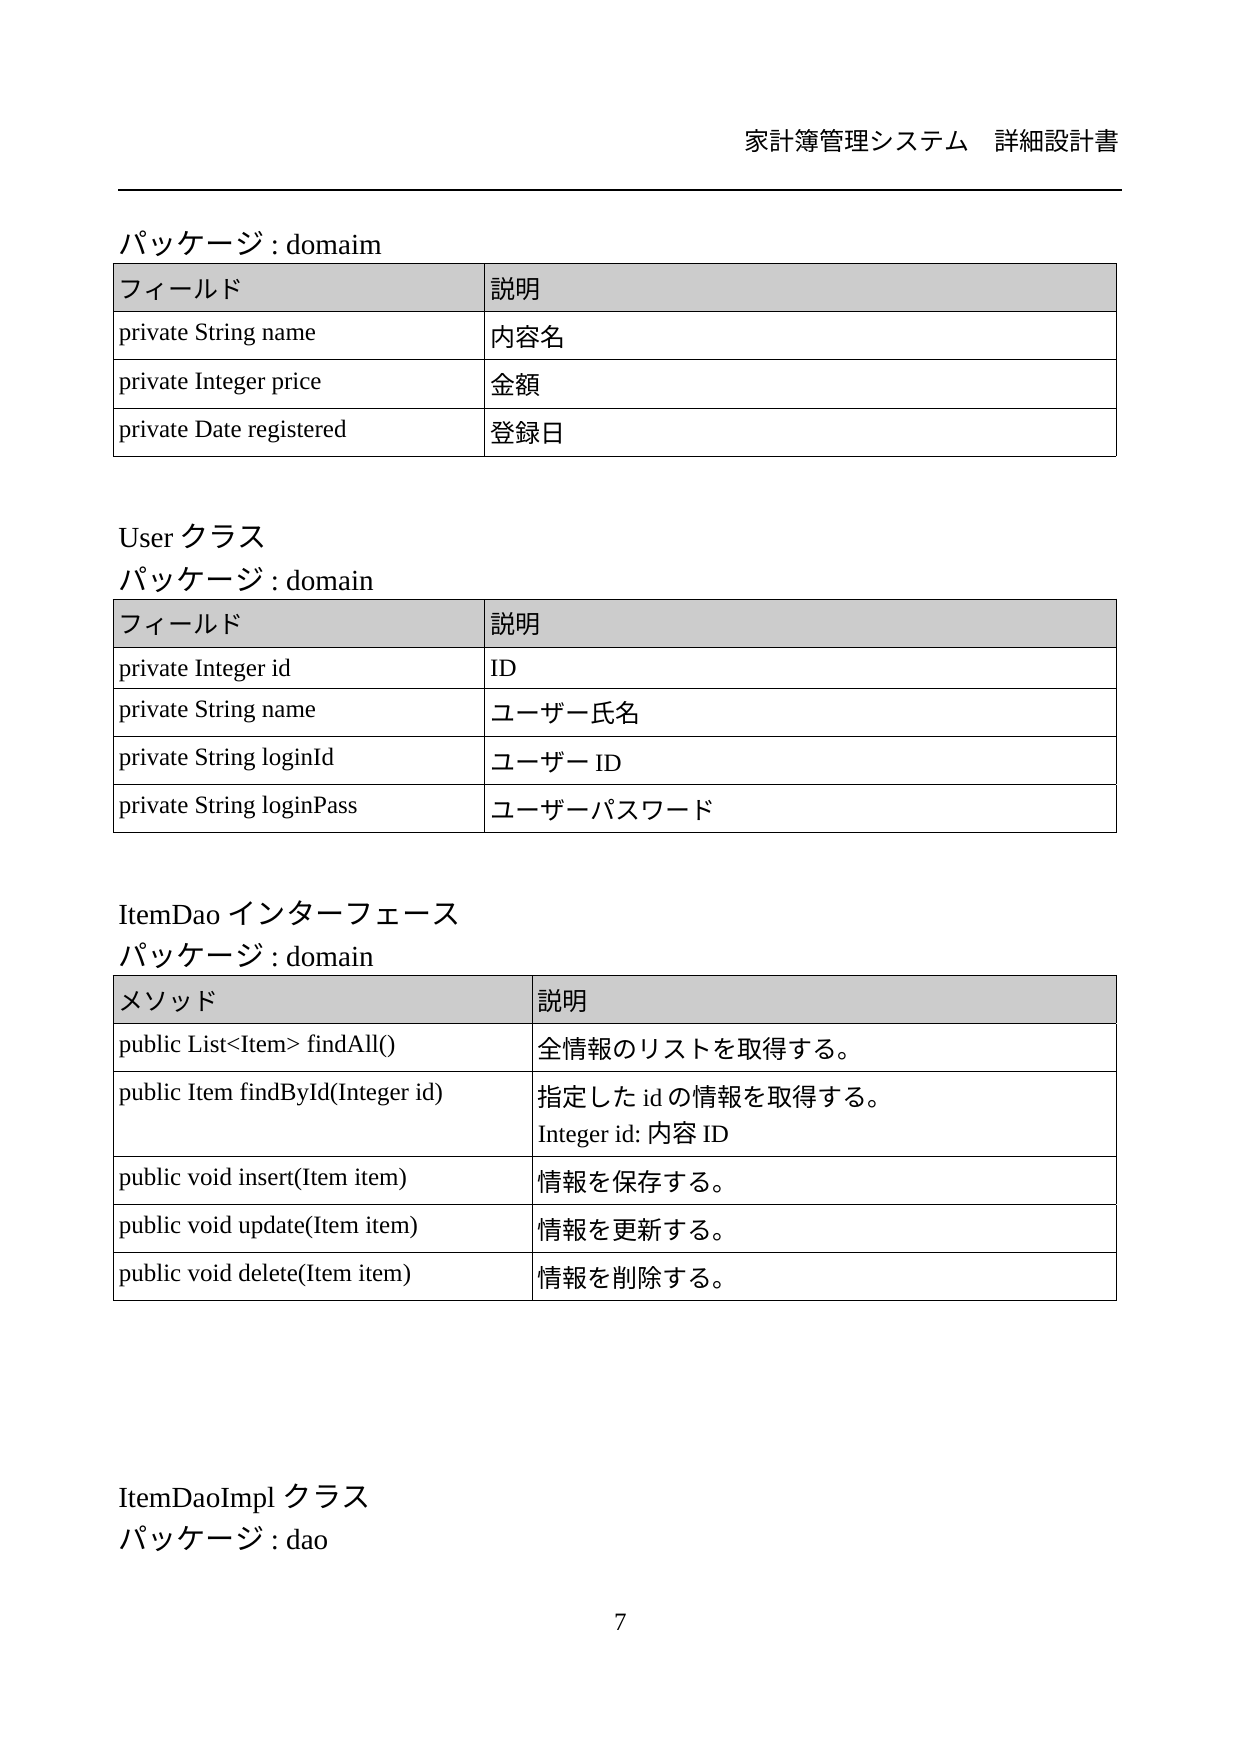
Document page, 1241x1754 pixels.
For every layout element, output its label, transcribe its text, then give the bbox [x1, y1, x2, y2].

table_cell public Item findById(Integer id) [114, 1072, 531, 1156]
table_header フィールド [114, 600, 484, 647]
table_cell 情報を保存する。 [533, 1157, 1116, 1204]
table_cell private String loginId [114, 737, 484, 784]
text パッケージ : dao [118, 1516, 1122, 1558]
table_cell private String name [114, 312, 484, 359]
table_header 説明 [533, 976, 1116, 1023]
table_cell ユーザーパスワード [485, 785, 1116, 832]
table_cell public List<Item> findAll() [114, 1024, 531, 1071]
table_cell 情報を削除する。 [533, 1253, 1116, 1300]
table_cell ID [485, 648, 1116, 688]
table_cell ユーザー氏名 [485, 689, 1116, 736]
text ItemDao インターフェース [118, 890, 1122, 932]
table_cell 指定したidの情報を取得する。 Integer id: 内容ID [533, 1072, 1116, 1156]
text パッケージ : domain [118, 556, 1122, 598]
table_cell public void delete(Item item) [114, 1253, 531, 1300]
text パッケージ : domain [118, 932, 1122, 975]
table_cell 登録日 [485, 409, 1116, 456]
table_cell public void insert(Item item) [114, 1157, 531, 1204]
text Userクラス [118, 514, 1122, 556]
table_cell ユーザーID [485, 737, 1116, 784]
table_cell private String name [114, 689, 484, 736]
table_cell private String loginPass [114, 785, 484, 832]
table_cell private Integer price [114, 360, 484, 408]
table_header 説明 [485, 600, 1116, 647]
table_cell public void update(Item item) [114, 1205, 531, 1252]
table_header メソッド [114, 976, 531, 1023]
table_header 説明 [485, 264, 1116, 311]
table_cell 内容名 [485, 312, 1116, 359]
table_header フィールド [114, 264, 484, 311]
table_cell 金額 [485, 360, 1116, 408]
table_cell 情報を更新する。 [533, 1205, 1116, 1252]
table_cell 全情報のリストを取得する。 [533, 1024, 1116, 1071]
text パッケージ : domaim [118, 221, 1122, 263]
text ItemDaoImpl クラス [118, 1473, 1122, 1516]
table_cell private Date registered [114, 409, 484, 456]
table_cell private Integer id [114, 648, 484, 688]
